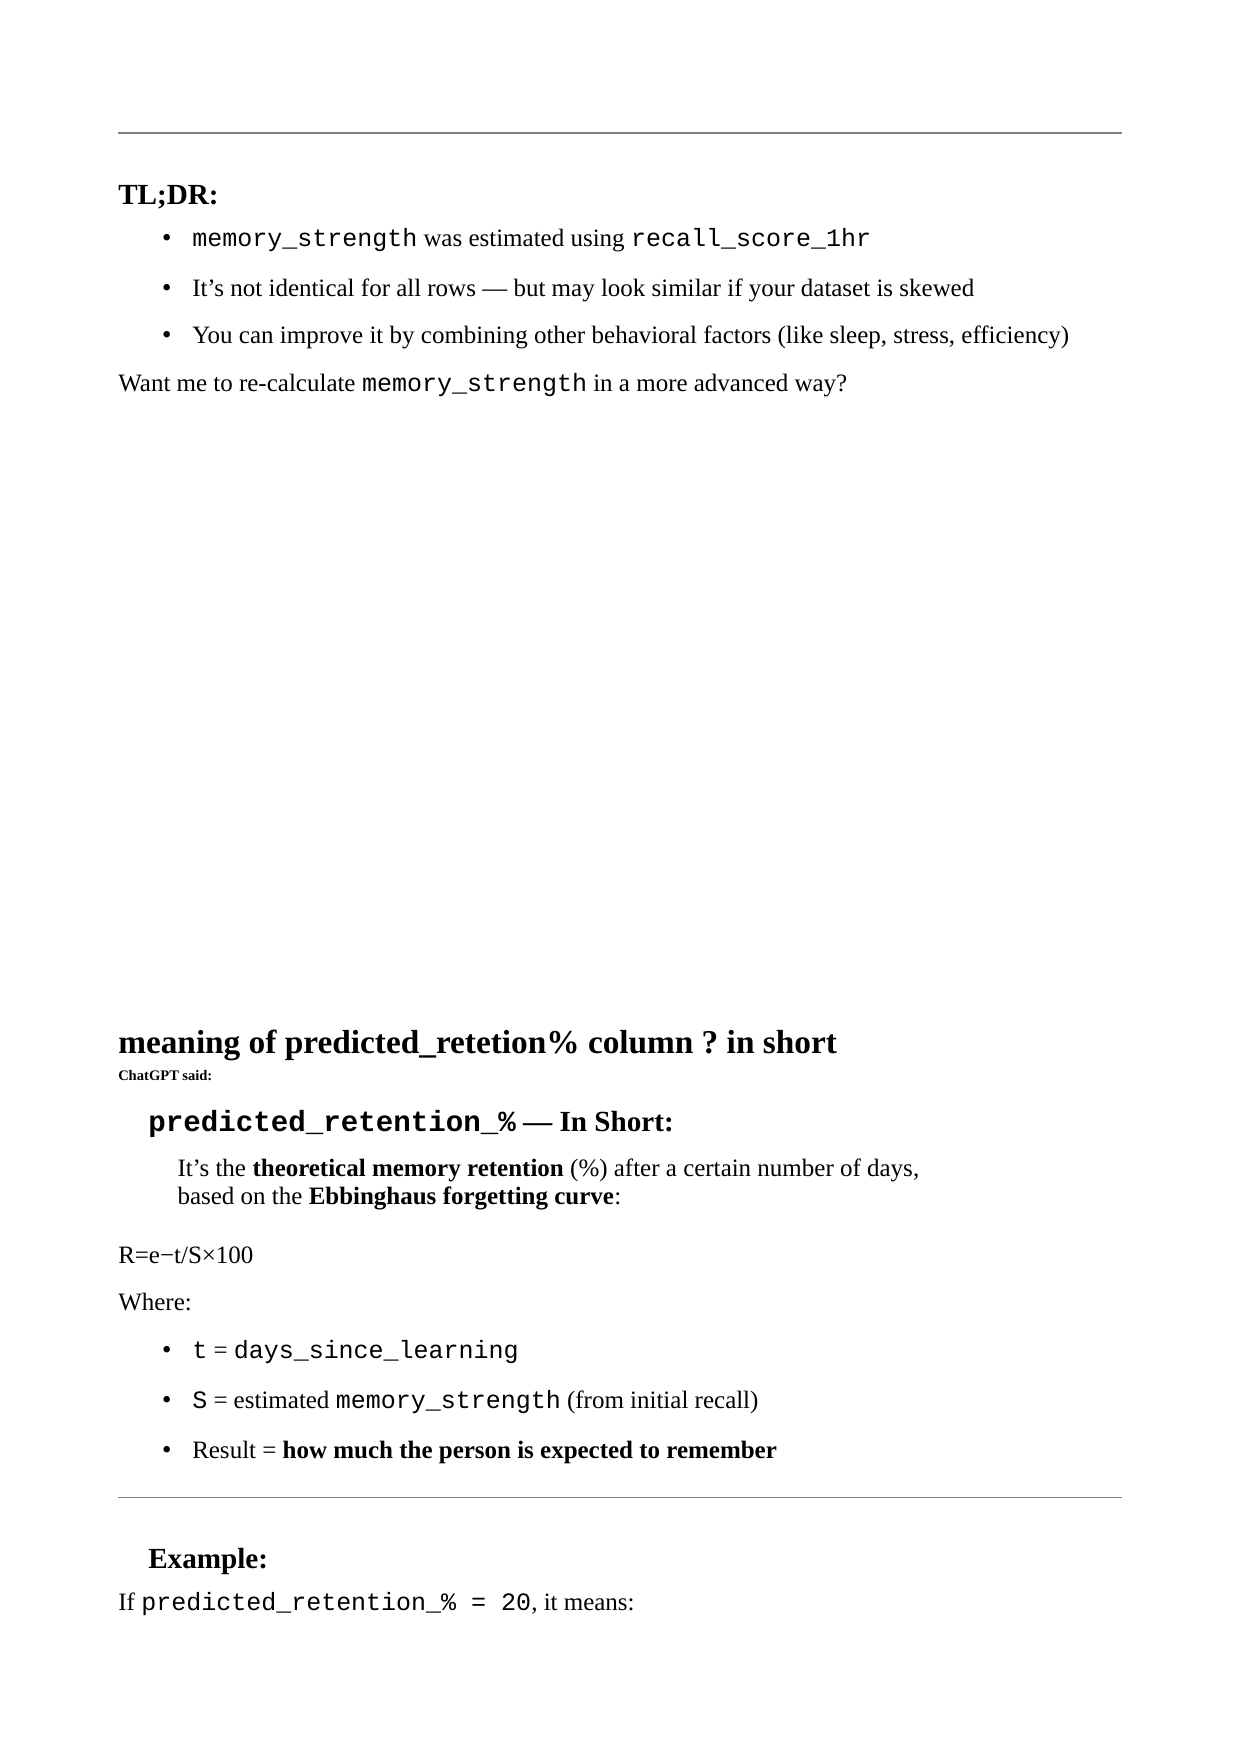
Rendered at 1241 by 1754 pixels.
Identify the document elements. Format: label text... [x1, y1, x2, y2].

subtitle TL;DR: [118, 177, 1122, 211]
subtitle ✅ predicted_retention_% — In Short: [118, 1104, 1122, 1140]
subtitle ChatGPT said: [118, 1067, 1122, 1083]
list Result = how much the person is expected to remember [162, 1435, 1122, 1464]
text If predicted_retention_% = 20, it means: [118, 1587, 1122, 1618]
list It’s not identical for all rows — but may look similar if your dataset is skewed [162, 273, 1122, 302]
text Where: [118, 1287, 1122, 1316]
list S = estimated memory_strength (from initial recall) [162, 1385, 1122, 1416]
subtitle 🎯 Example: [118, 1541, 1122, 1575]
list t = days_since_learning [162, 1335, 1122, 1366]
text Want me to re-calculate memory_strength in a more advanced way? [118, 368, 1122, 399]
list memory_strength was estimated using recall_score_1hr [162, 223, 1122, 254]
text meaning of predicted_retetion% column ? in short [118, 1022, 1122, 1060]
list You can improve it by combining other behavioral factors (like sleep, stress, efficiency) [162, 321, 1122, 349]
text R=e−t/S×100 [118, 1240, 1122, 1268]
text It’s the theoretical memory retention (%) after a certain number of days, based on the Ebbinghaus forgetting curve: [177, 1153, 1063, 1210]
